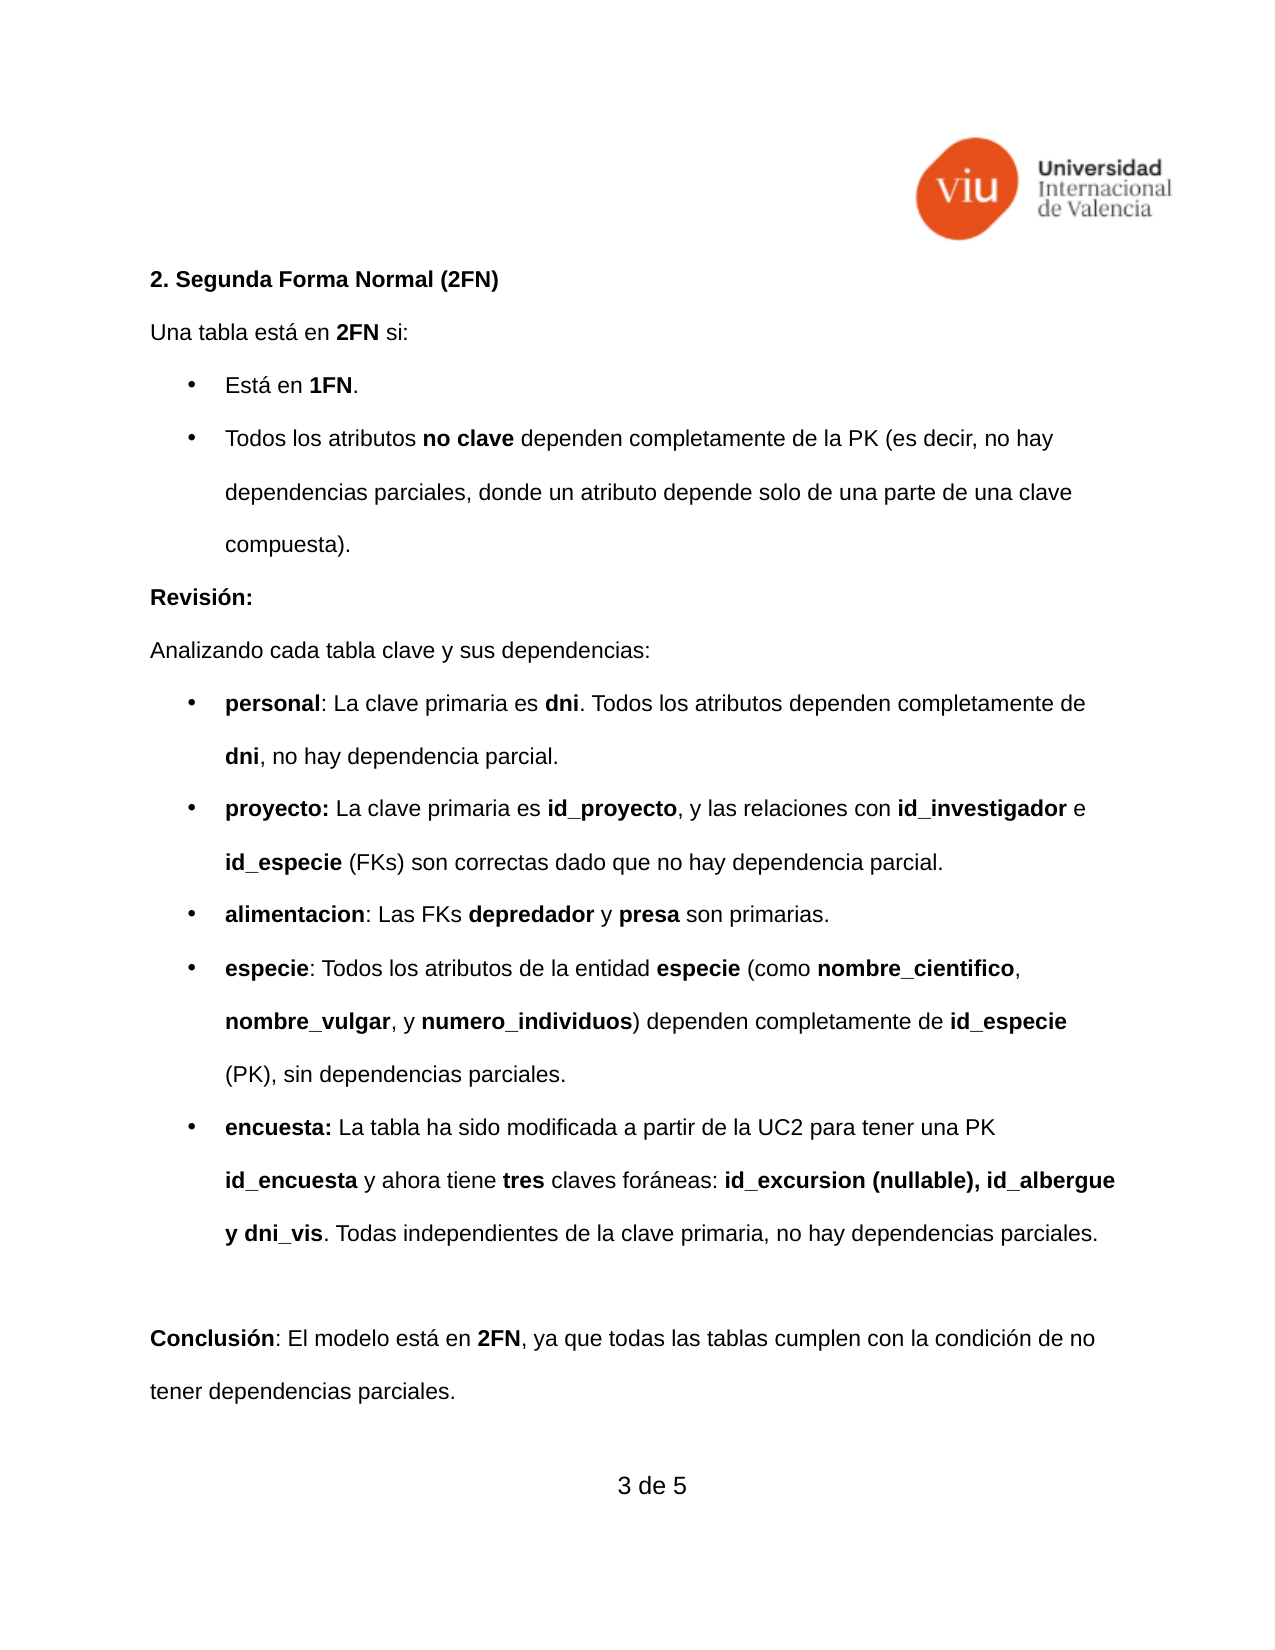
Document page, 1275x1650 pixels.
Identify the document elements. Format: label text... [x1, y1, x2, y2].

picture [913, 134, 1175, 245]
list Todos los atributos no clave dependen completamente de la PK (es decir, no hay dependencias parciales, donde un atributo depende solo de una parte de una clave compuesta). [187, 425, 1125, 558]
list alimentacion: Las FKs depredador y presa son primarias. [187, 901, 1125, 928]
list Está en 1FN. [187, 372, 1125, 398]
list proyecto: La clave primaria es id_proyecto, y las relaciones con id_investigador e id_especie (FKs) son correctas dado que no hay dependencia parcial. [187, 795, 1125, 875]
text Conclusión: El modelo está en 2FN, ya que todas las tablas cumplen con la condición de no tener dependencias parciales. [150, 1325, 1125, 1404]
text Una tabla está en 2FN si: [150, 319, 1125, 345]
text Revisión: [150, 584, 1125, 610]
text Analizando cada tabla clave y sus dependencias: [150, 637, 1125, 663]
list personal: La clave primaria es dni. Todos los atributos dependen completamente de dni, no hay dependencia parcial. [187, 689, 1125, 769]
list encuesta: La tabla ha sido modificada a partir de la UC2 para tener una PK id_encuesta y ahora tiene tres claves foráneas: id_excursion (nullable), id_albergue y dni_vis. Todas independientes de la clave primaria, no hay dependencias parciales. [187, 1114, 1125, 1246]
text 2. Segunda Forma Normal (2FN) [150, 266, 1125, 293]
list especie: Todos los atributos de la entidad especie (como nombre_cientifico, nombre_vulgar, y numero_individuos) dependen completamente de id_especie (PK), sin dependencias parciales. [187, 955, 1125, 1087]
